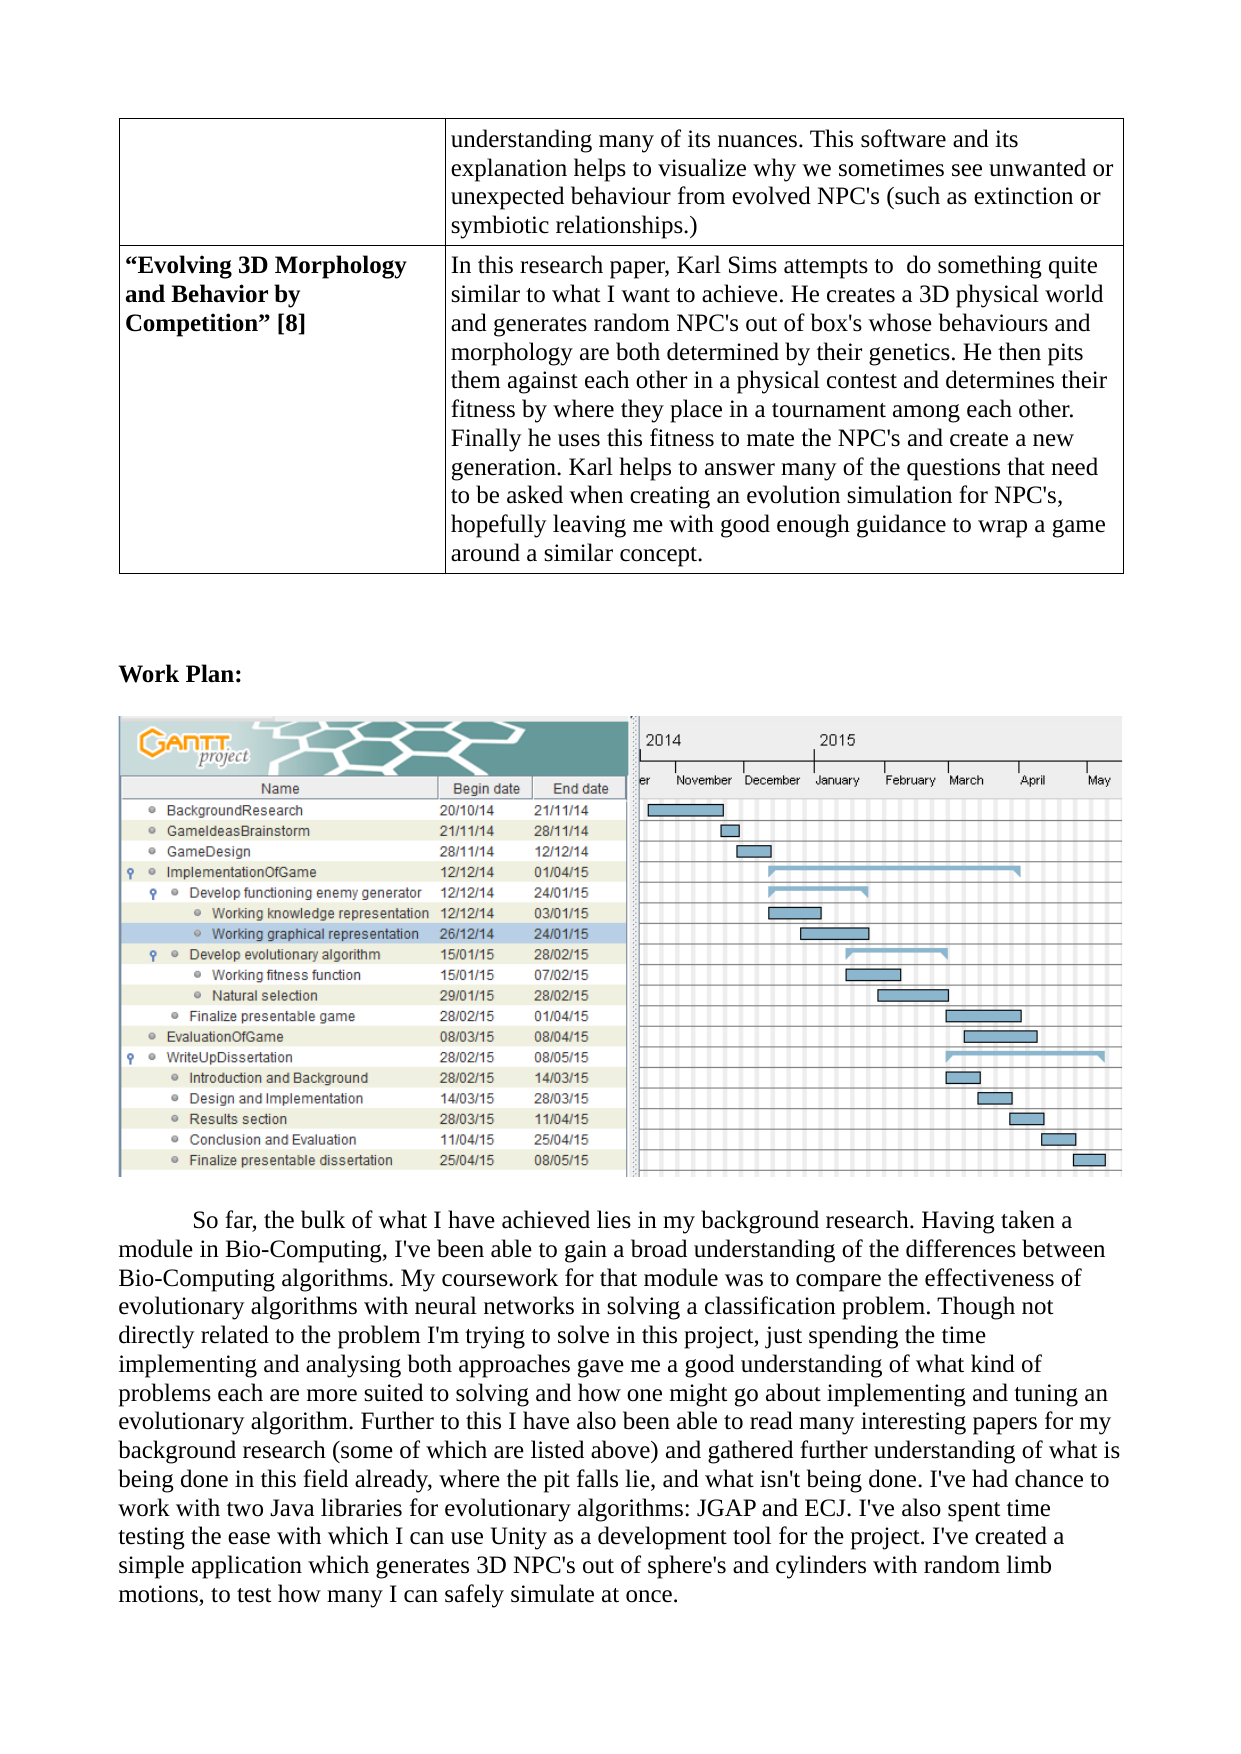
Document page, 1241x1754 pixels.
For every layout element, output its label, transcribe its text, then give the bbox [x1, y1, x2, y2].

table_cell “Evolving 3D Morphology and Behavior by Competition” [8] [120, 246, 445, 572]
text So far, the bulk of what I have achieved lies in my background research. Having taken a module in Bio-Computing, I've been able to gain a broad understanding of the differences between Bio-Computing algorithms. My coursework for that module was to compare the effectiveness of evolutionary algorithms with neural networks in solving a classification problem. Though not directly related to the problem I'm trying to solve in this project, just spending the time implementing and analysing both approaches gave me a good understanding of what kind of problems each are more suited to solving and how one might go about implementing and tuning an evolutionary algorithm. Further to this I have also been able to read many interesting papers for my background research (some of which are listed above) and gathered further understanding of what is being done in this field already, where the pit falls lie, and what isn't being done. I've had chance to work with two Java libraries for evolutionary algorithms: JGAP and ECJ. I've also spent time testing the ease with which I can use Unity as a development tool for the project. I've created a simple application which generates 3D NPC's out of sphere's and cylinders with random limb motions, to test how many I can safely simulate at once. [118, 1205, 1122, 1608]
table_cell understanding many of its nuances. This software and its explanation helps to visualize why we sometimes see unwanted or unexpected behaviour from evolved NPC's (such as extinction or symbiotic relationships.) [446, 119, 1123, 245]
table_cell In this research paper, Karl Sims attempts to do something quite similar to what I want to achieve. He creates a 3D physical world and generates random NPC's out of box's whose behaviours and morphology are both determined by their genetics. He then pits them against each other in a physical contest and determines their fitness by where they place in a tournament among each other. Finally he uses this fitness to mate the NPC's and create a new generation. Karl helps to answer many of the questions that need to be asked when creating an evolution simulation for NPC's, hopefully leaving me with good enough guidance to wrap a game around a similar concept. [446, 246, 1123, 572]
table_cell [120, 119, 445, 245]
text Work Plan: [118, 659, 1122, 688]
